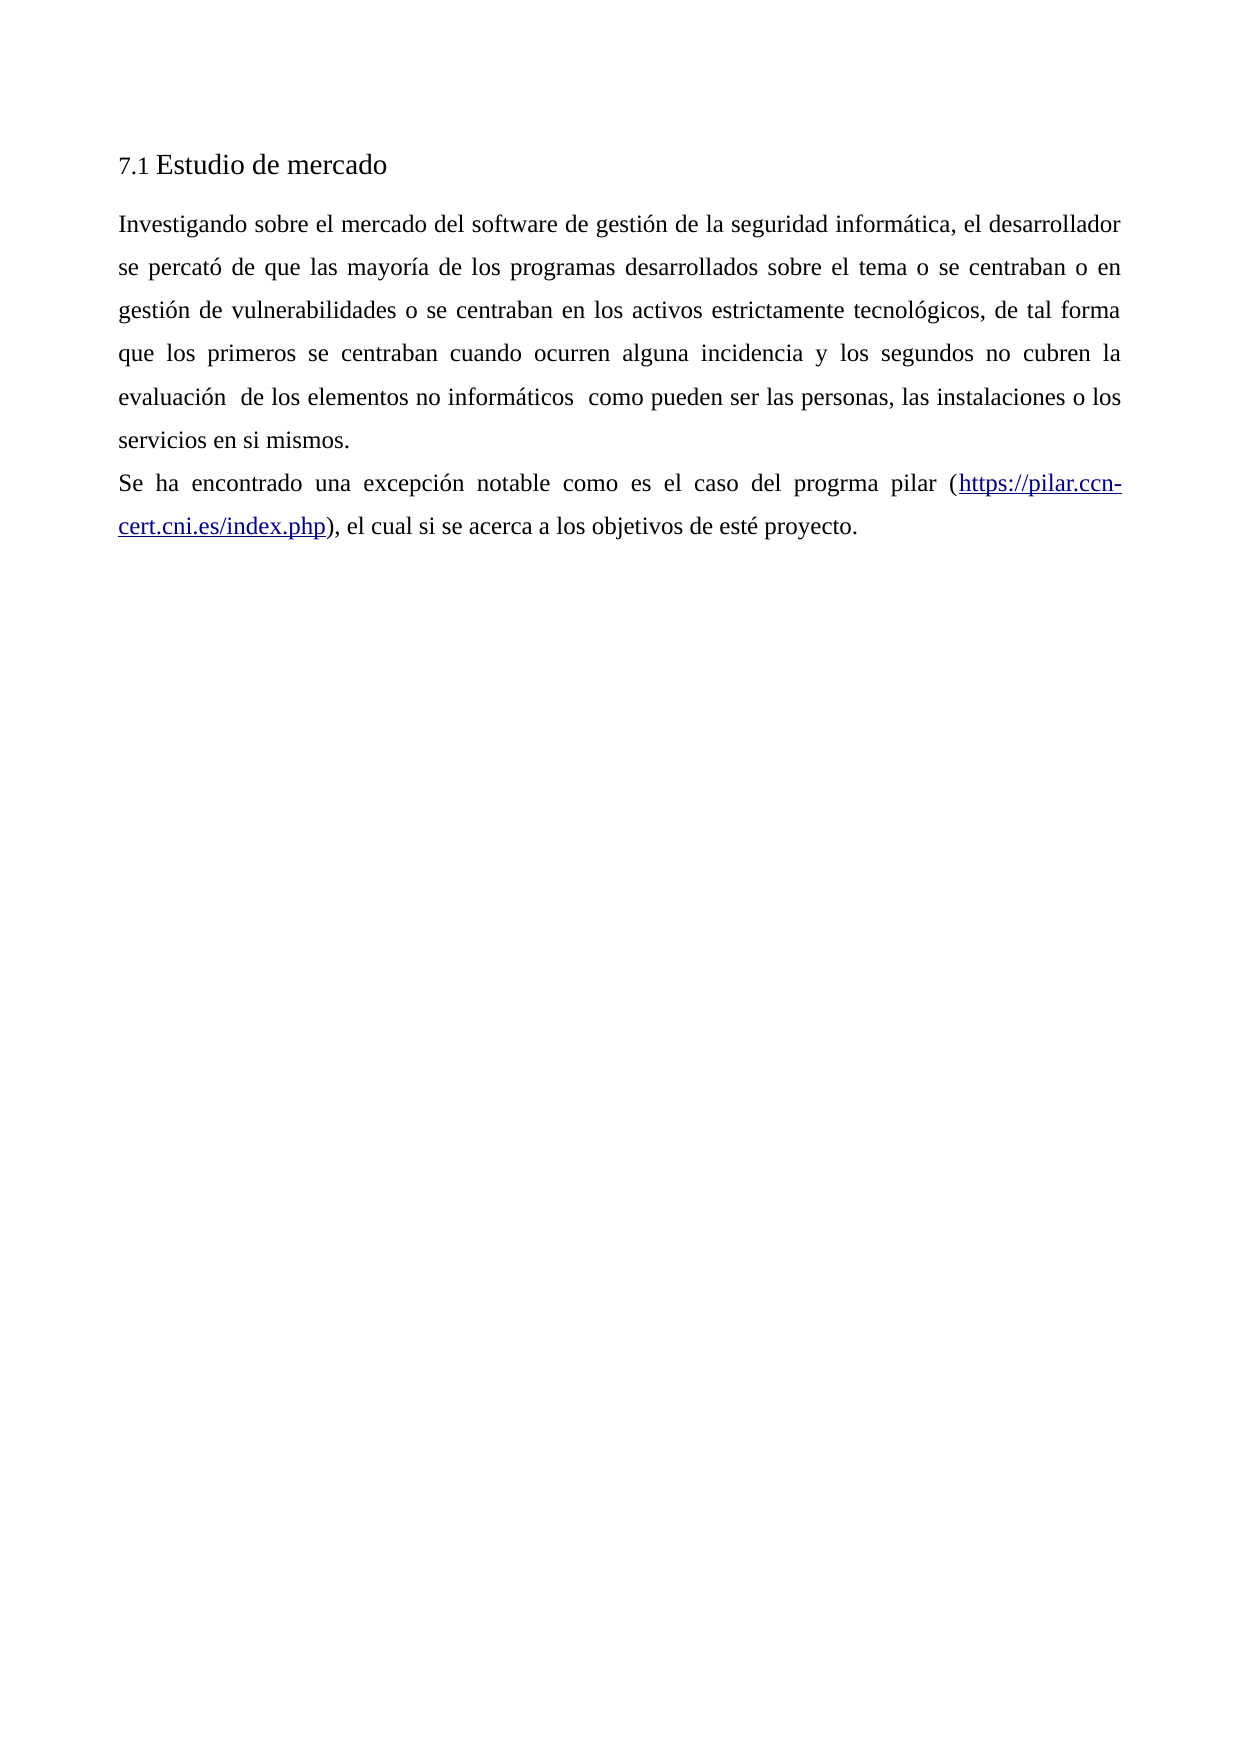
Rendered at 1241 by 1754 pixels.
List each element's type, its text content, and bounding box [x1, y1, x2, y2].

text Investigando sobre el mercado del software de gestión de la seguridad informática, el desarrollador se percató de que las mayoría de los programas desarrollados sobre el tema o se centraban o en gestión de vulnerabilidades o se centraban en los activos estrictamente tecnológicos, de tal forma que los primeros se centraban cuando ocurren alguna incidencia y los segundos no cubren la evaluación de los elementos no informáticos como pueden ser las personas, las instalaciones o los servicios en si mismos. [118, 209, 1122, 453]
text 7.1 Estudio de mercado [118, 147, 1122, 209]
text Se ha encontrado una excepción notable como es el caso del progrma pilar (https://pilar.ccn-cert.cni.es/index.php), el cual si se acerca a los objetivos de esté proyecto. [118, 468, 1122, 540]
